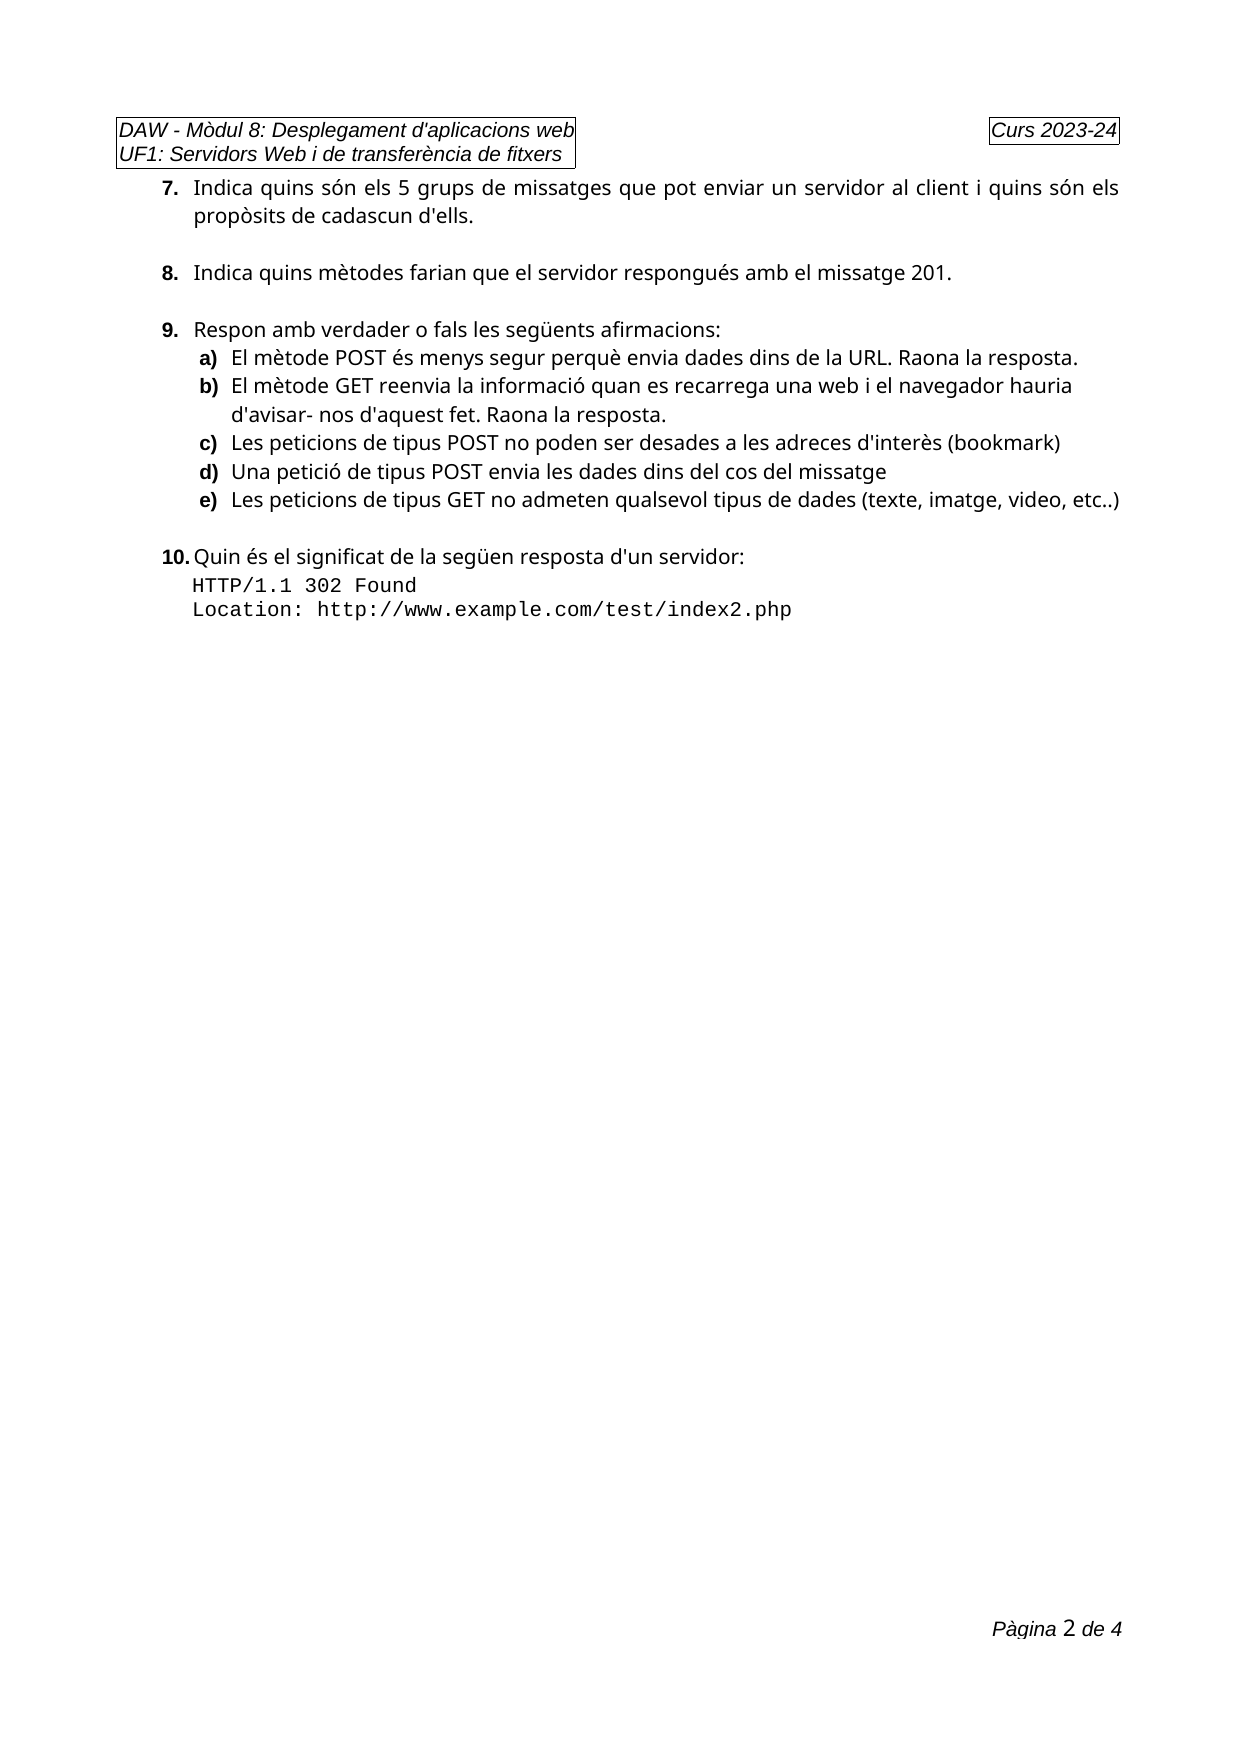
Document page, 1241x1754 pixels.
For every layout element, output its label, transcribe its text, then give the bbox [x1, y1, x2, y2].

text HTTP/1.1 302 Found [192, 575, 1134, 598]
list Indica quins són els 5 grups de missatges que pot enviar un servidor al client i quins són els propòsits de cadascun d'ells. [162, 173, 1120, 230]
list Quin és el significat de la següen resposta d'un servidor: [162, 542, 1134, 571]
list El mètode GET reenvia la informació quan es recarrega una web i el navegador hauria d'avisar- nos d'aquest fet. Raona la resposta. [199, 372, 1121, 428]
list El mètode POST és menys segur perquè envia dades dins de la URL. Raona la resposta. [199, 343, 1134, 372]
list Respon amb verdader o fals les següents afirmacions: [162, 315, 1134, 343]
list Una petició de tipus POST envia les dades dins del cos del missatge [199, 457, 1134, 485]
list Indica quins mètodes farian que el servidor respongués amb el missatge 201. [162, 258, 1134, 286]
list Les peticions de tipus GET no admeten qualsevol tipus de dades (texte, imatge, video, etc..) [199, 485, 1134, 514]
list Les peticions de tipus POST no poden ser desades a les adreces d'interès (bookmark) [199, 428, 1134, 457]
text Location: http://www.example.com/test/index2.php [192, 599, 1134, 623]
